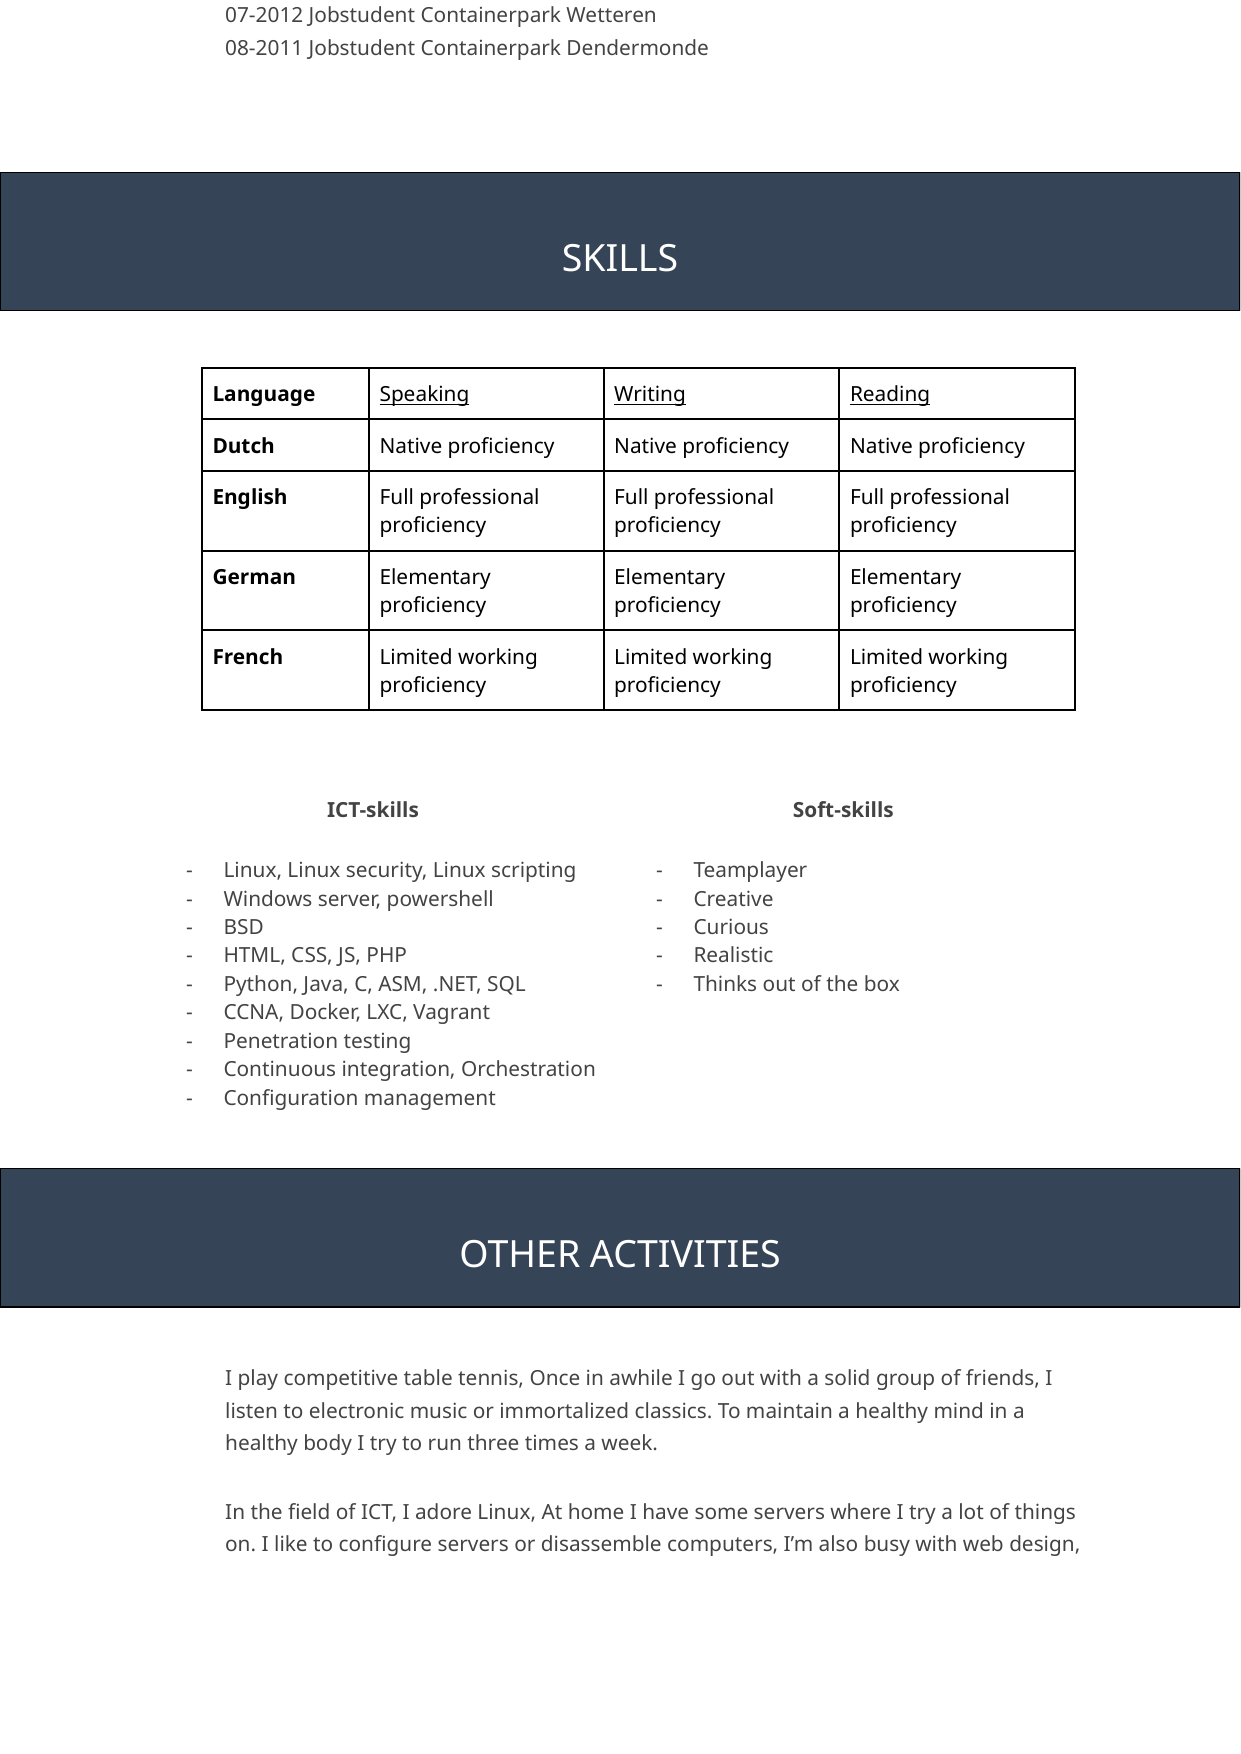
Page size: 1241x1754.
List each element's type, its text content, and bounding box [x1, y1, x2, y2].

table_cell Limited working proficiency [605, 631, 838, 709]
table_header Writing [605, 369, 838, 418]
table_cell Native proficiency [605, 420, 838, 470]
table_cell English [203, 472, 368, 549]
table_cell French [203, 631, 368, 709]
table_cell Elementary proficiency [605, 552, 838, 629]
table_cell Native proficiency [840, 420, 1074, 470]
table_cell Full professional proficiency [840, 472, 1074, 549]
table_header Speaking [370, 369, 603, 418]
table_cell Full professional proficiency [605, 472, 838, 549]
table_cell Limited working proficiency [370, 631, 603, 709]
table_cell Native proficiency [370, 420, 603, 470]
text I play competitive table tennis, Once in awhile I go out with a solid group of friends, I listen to electronic music or immortalized classics. To maintain a healthy mind in a healthy body I try to run three times a week. [225, 1363, 1090, 1457]
table_header Soft-skills Teamplayer Creative Curious Realistic Thinks out of the box [609, 785, 1077, 1150]
table_cell Limited working proficiency [840, 631, 1074, 709]
table_header ICT-skills Linux, Linux security, Linux scripting Windows server, powershell BSD HTML, CSS, JS, PHP Python, Java, C, ASM, .NET, SQL CCNA, Docker, LXC, Vagrant Penetration testing Continuous integration, Orchestration Configuration management [139, 785, 607, 1150]
text 07-2012 Jobstudent Containerpark Wetteren [150, 0, 1090, 28]
table_header Language [203, 369, 368, 418]
text 08-2011 Jobstudent Containerpark Dendermonde [150, 33, 1090, 61]
table_cell Full professional proficiency [370, 472, 603, 549]
table_cell German [203, 552, 368, 629]
text In the field of ICT, I adore Linux, At home I have some servers where I try a lot of things on. I like to configure servers or disassemble computers, I’m also busy with web design, [225, 1497, 1090, 1558]
table_cell Elementary proficiency [840, 552, 1074, 629]
table_cell Elementary proficiency [370, 552, 603, 629]
table_cell Dutch [203, 420, 368, 470]
table_header Reading [840, 369, 1074, 418]
